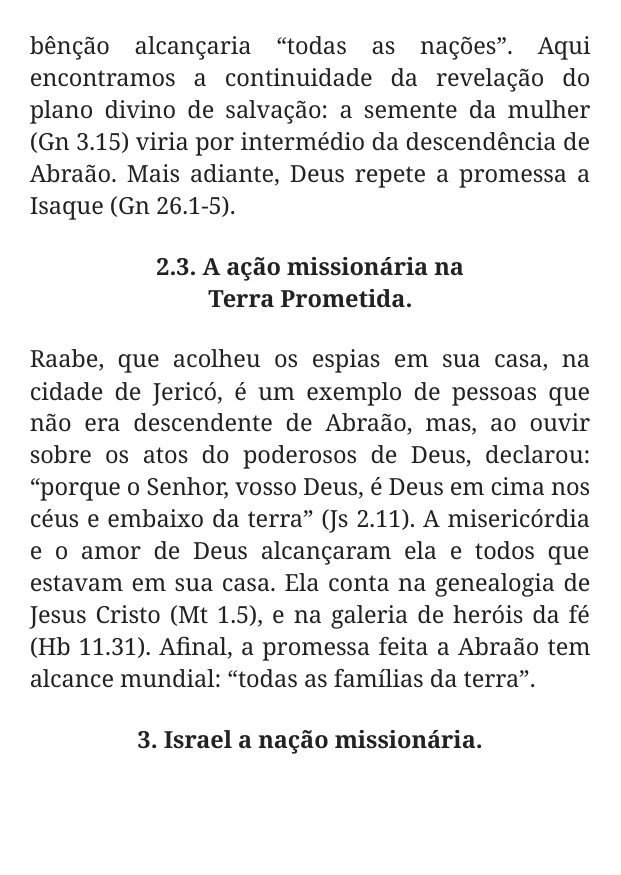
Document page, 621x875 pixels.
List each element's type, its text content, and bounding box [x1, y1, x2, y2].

text 2.3. A ação missionária na [29, 250, 591, 282]
text bênção alcançaria “todas as nações”. Aqui encontramos a continuidade da revelação do plano divino de salvação: a semente da mulher (Gn 3.15) viria por intermédio da descendência de Abraão. Mais adiante, Deus repete a promessa a Isaque (Gn 26.1-5). [29, 29, 591, 221]
text Terra Prometida. [29, 282, 591, 314]
text Raabe, que acolheu os espias em sua casa, na cidade de Jericó, é um exemplo de pessoas que não era descendente de Abraão, mas, ao ouvir sobre os atos do poderosos de Deus, declarou: “porque o Senhor, vosso Deus, é Deus em cima nos céus e embaixo da terra” (Js 2.11). A misericórdia e o amor de Deus alcançaram ela e todos que estavam em sua casa. Ela conta na genealogia de Jesus Cristo (Mt 1.5), e na galeria de heróis da fé (Hb 11.31). Afinal, a promessa feita a Abraão tem alcance mundial: “todas as famílias da terra”. [29, 343, 591, 694]
text 3. Israel a nação missionária. [29, 723, 591, 755]
